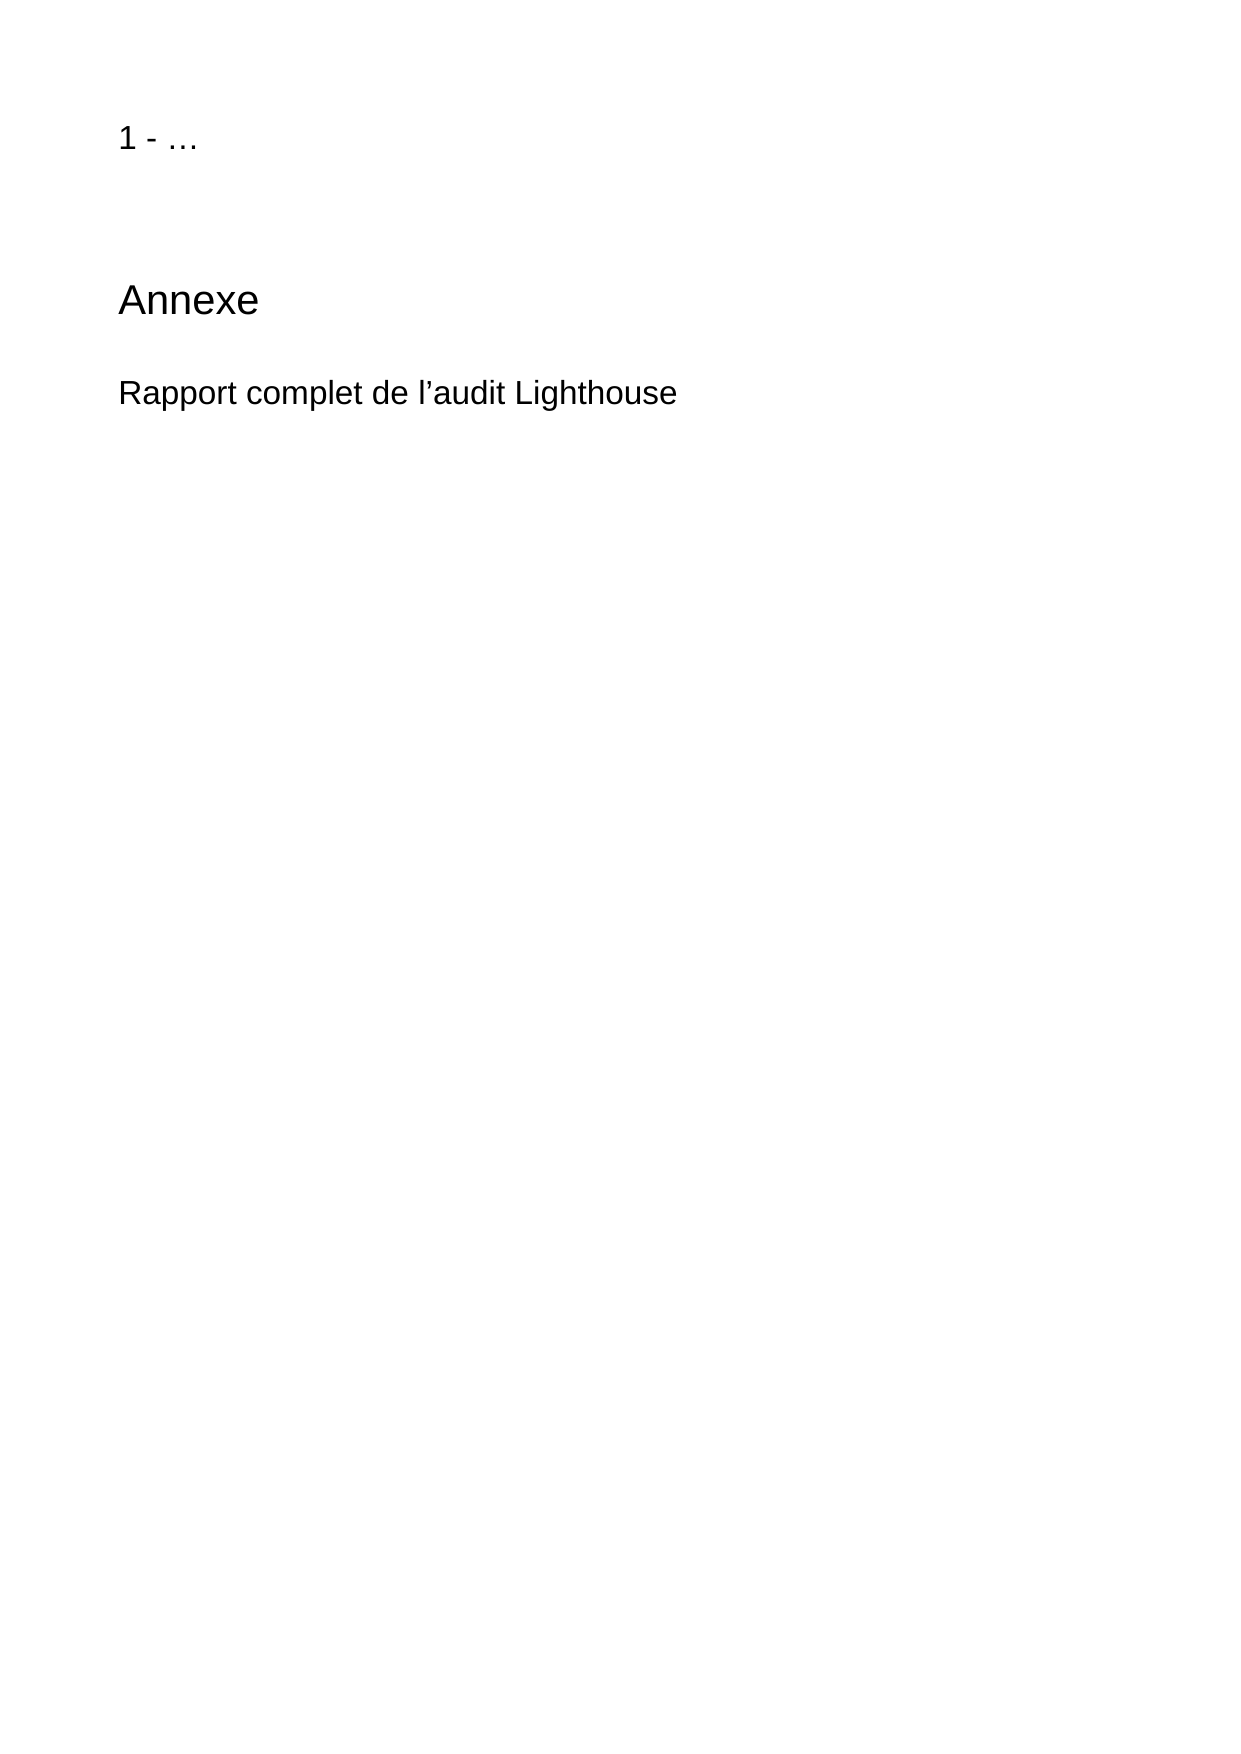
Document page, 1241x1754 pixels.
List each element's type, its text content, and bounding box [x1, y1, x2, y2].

text Annexe [118, 275, 1122, 323]
text 1 - … [118, 118, 1122, 157]
text Rapport complet de l’audit Lighthouse [118, 373, 1122, 411]
